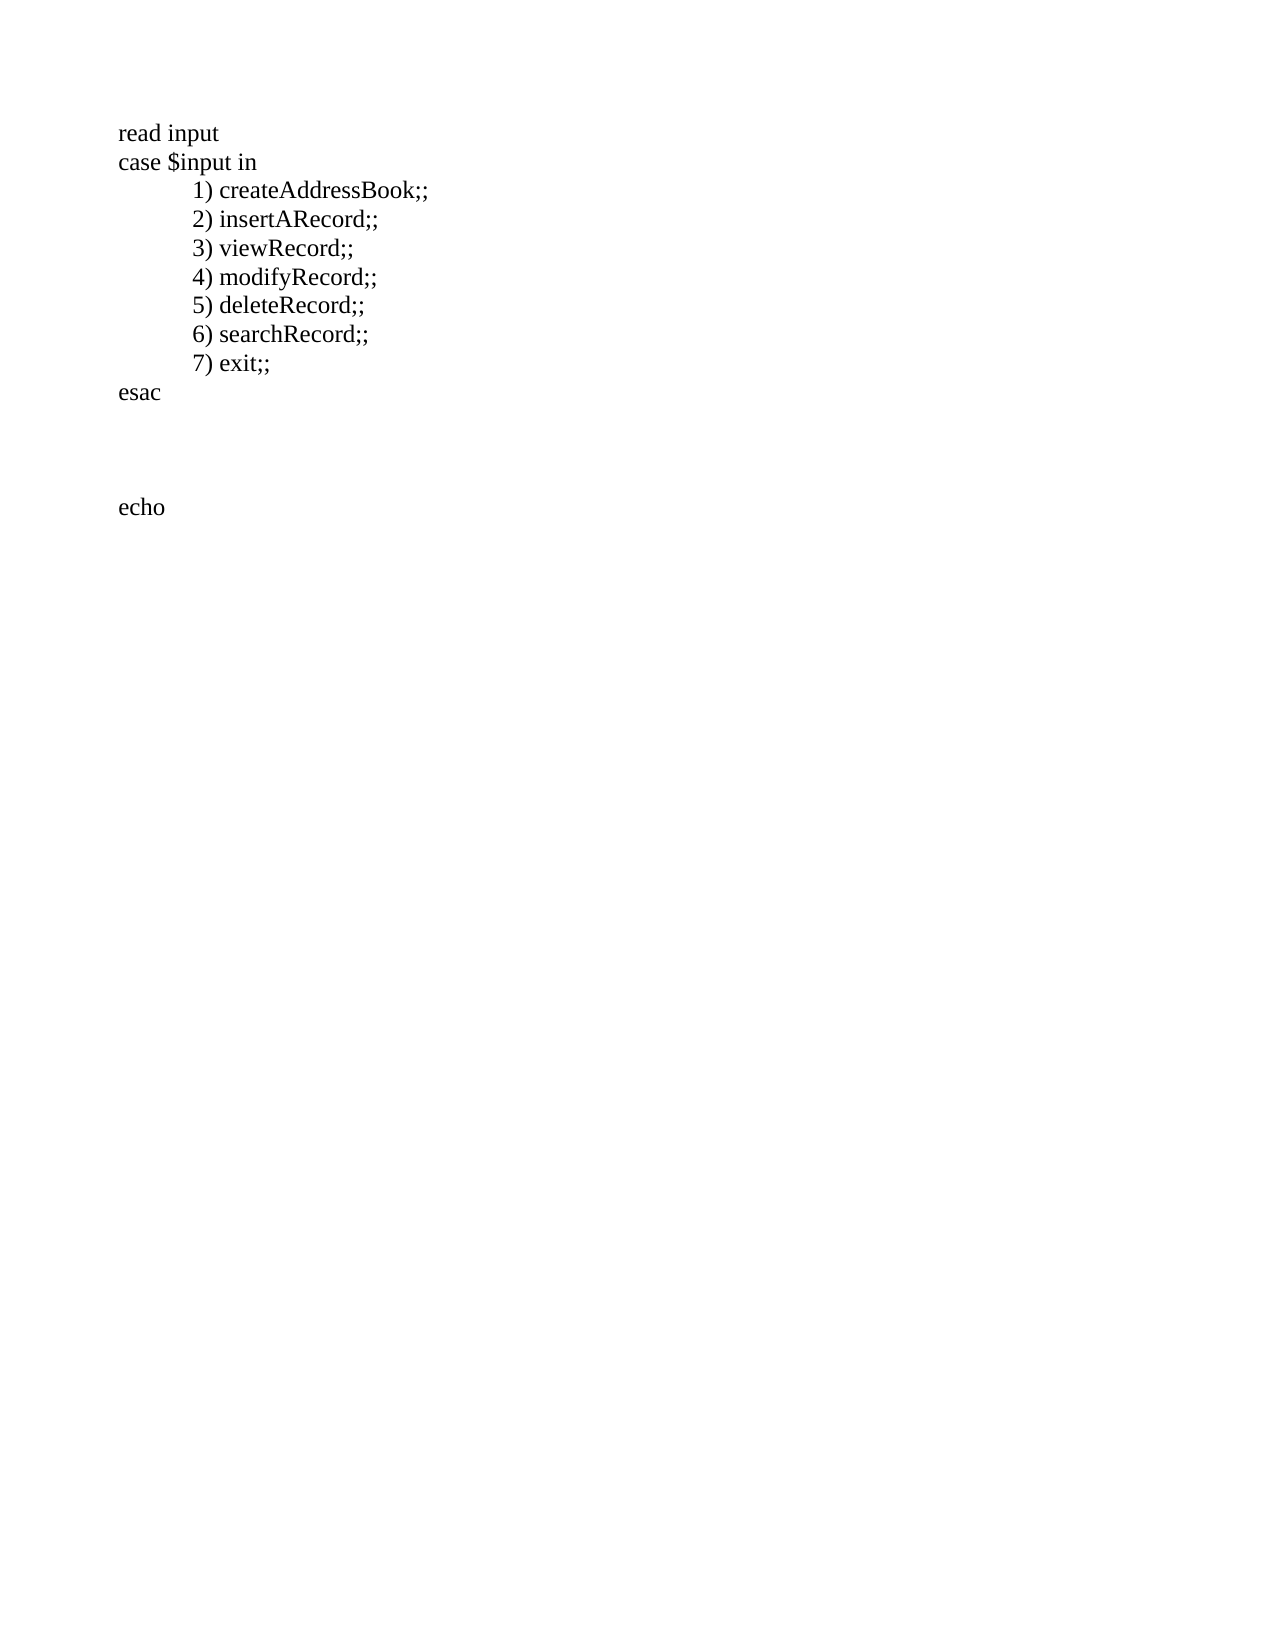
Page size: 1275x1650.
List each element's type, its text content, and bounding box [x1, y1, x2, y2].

text 7) exit;; [118, 348, 1157, 377]
text 1) createAddressBook;; [118, 176, 1157, 204]
text read input [118, 118, 1157, 147]
text case $input in [118, 147, 1157, 176]
text esac [118, 377, 1157, 406]
text 5) deleteRecord;; [118, 291, 1157, 319]
text echo [118, 492, 1157, 521]
text 3) viewRecord;; [118, 233, 1157, 262]
text 2) insertARecord;; [118, 204, 1157, 233]
text 4) modifyRecord;; [118, 262, 1157, 291]
text 6) searchRecord;; [118, 319, 1157, 348]
